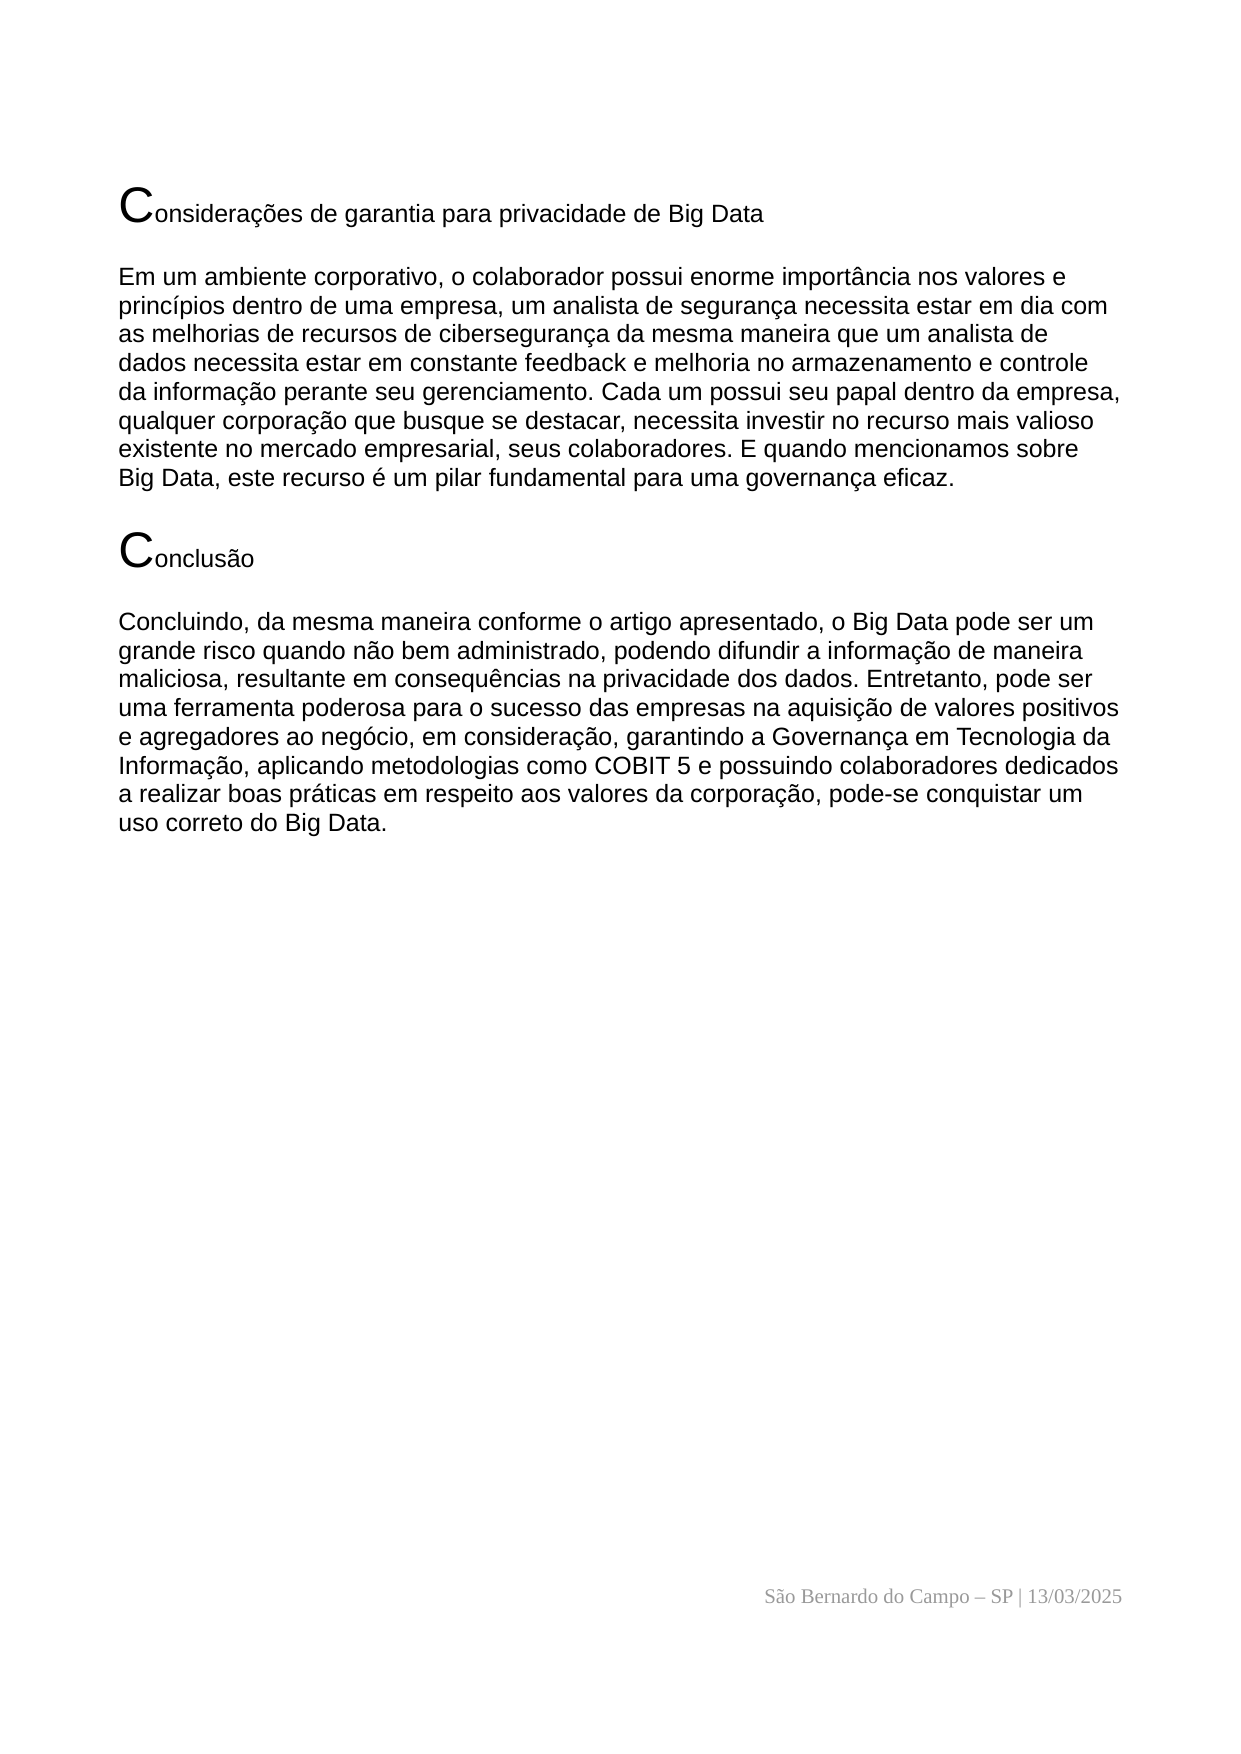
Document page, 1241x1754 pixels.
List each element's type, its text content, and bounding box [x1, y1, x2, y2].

text Considerações de garantia para privacidade de Big Data [118, 176, 1122, 233]
text São Bernardo do Campo – SP | 13/03/2025 [118, 1584, 1122, 1608]
text Conclusão [118, 521, 1122, 578]
text Em um ambiente corporativo, o colaborador possui enorme importância nos valores e princípios dentro de uma empresa, um analista de segurança necessita estar em dia com as melhorias de recursos de cibersegurança da mesma maneira que um analista de dados necessita estar em constante feedback e melhoria no armazenamento e controle da informação perante seu gerenciamento. Cada um possui seu papal dentro da empresa, qualquer corporação que busque se destacar, necessita investir no recurso mais valioso existente no mercado empresarial, seus colaboradores. E quando mencionamos sobre Big Data, este recurso é um pilar fundamental para uma governança eficaz. [118, 262, 1122, 492]
text Concluindo, da mesma maneira conforme o artigo apresentado, o Big Data pode ser um grande risco quando não bem administrado, podendo difundir a informação de maneira maliciosa, resultante em consequências na privacidade dos dados. Entretanto, pode ser uma ferramenta poderosa para o sucesso das empresas na aquisição de valores positivos e agregadores ao negócio, em consideração, garantindo a Governança em Tecnologia da Informação, aplicando metodologias como COBIT 5 e possuindo colaboradores dedicados a realizar boas práticas em respeito aos valores da corporação, pode-se conquistar um uso correto do Big Data. [118, 607, 1122, 837]
